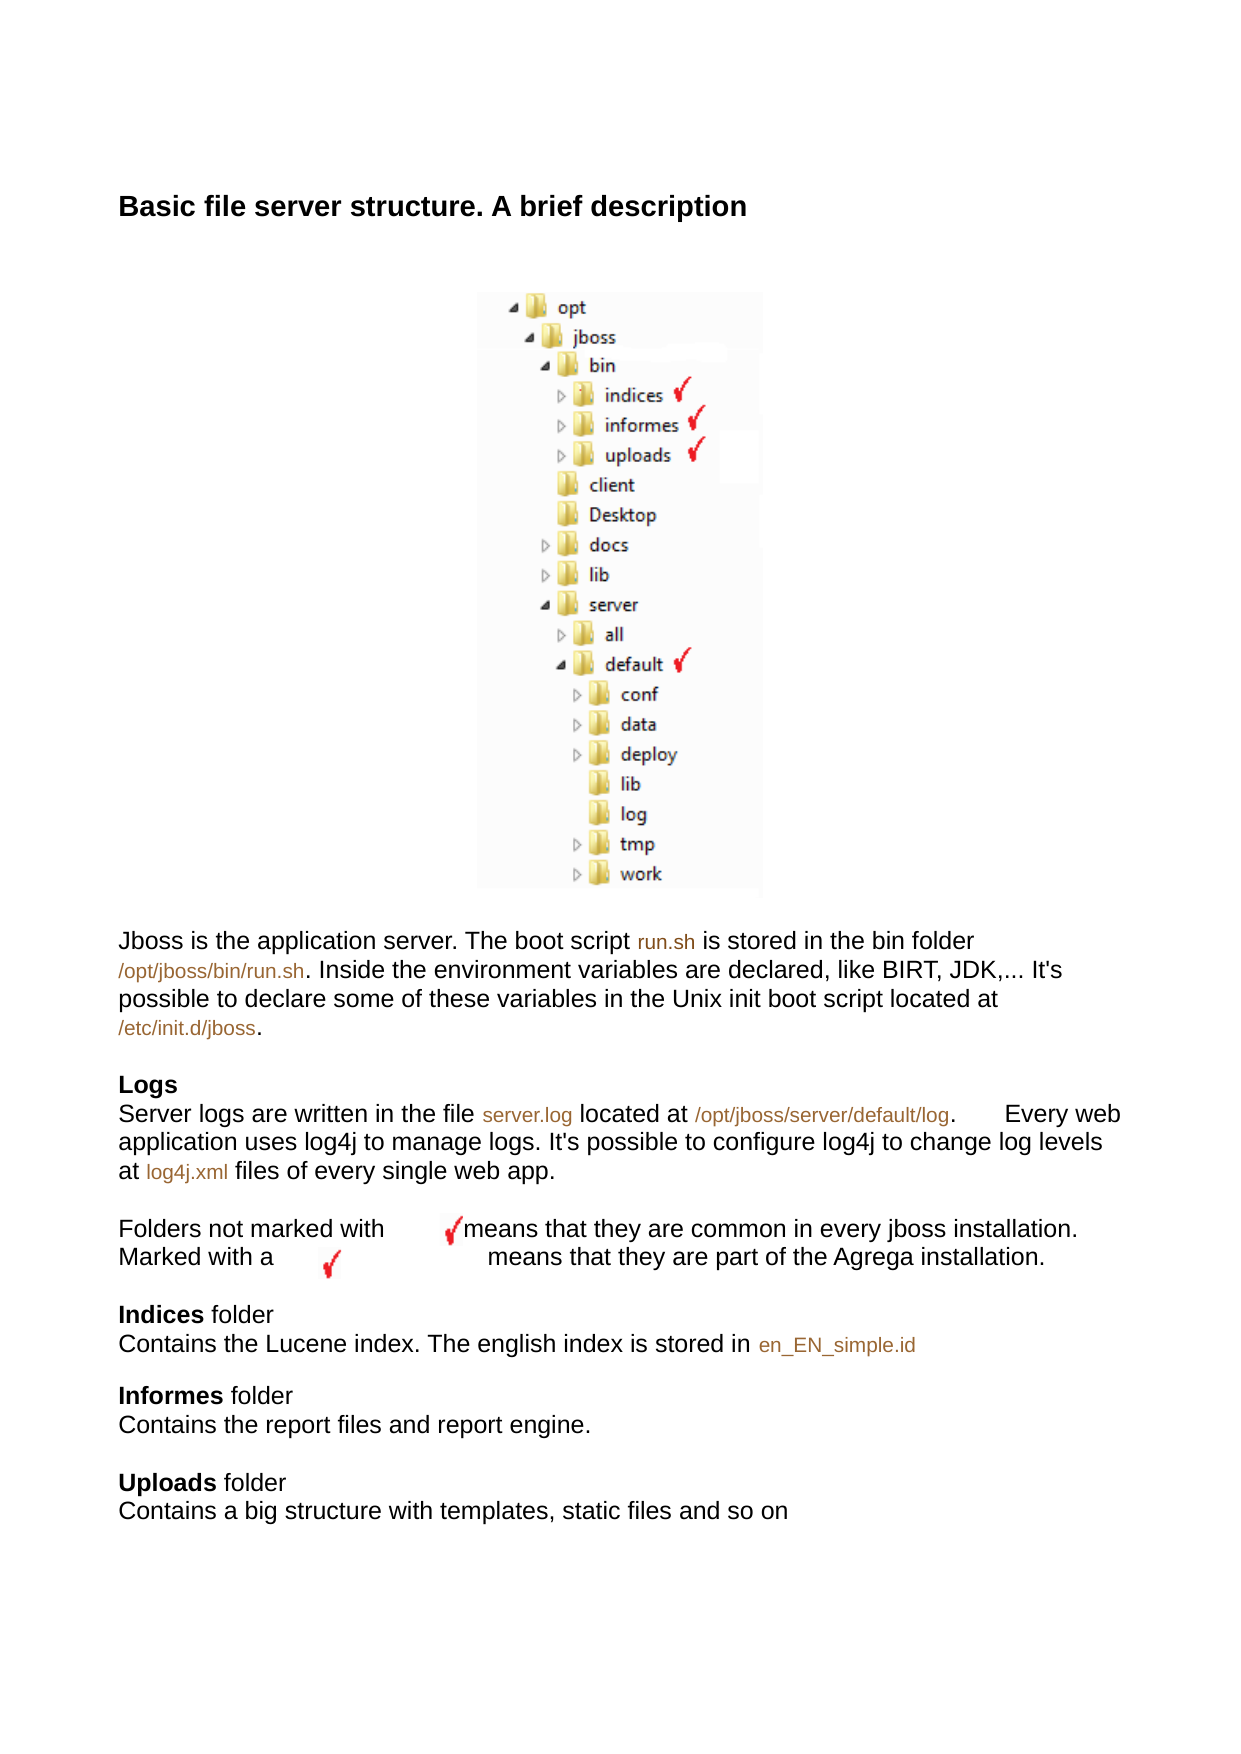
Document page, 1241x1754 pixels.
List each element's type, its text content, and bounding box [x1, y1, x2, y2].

text Logs [118, 1070, 1122, 1099]
text Contains the report files and report engine. [118, 1410, 1122, 1439]
text Informes folder [118, 1381, 1122, 1410]
text Folders not marked with means that they are common in every jboss installation. Marked with a means that they are part of the Agrega installation. [118, 1214, 1122, 1271]
subtitle Basic file server structure. A brief description [118, 189, 1122, 223]
text Uploads folder [118, 1468, 1122, 1496]
text Contains a big structure with templates, static files and so on [118, 1496, 1122, 1525]
text Jboss is the application server. The boot script run.sh is stored in the bin folder /opt/jboss/bin/run.sh. Inside the environment variables are declared, like BIRT, JDK,... It's possible to declare some of these variables in the Unix init boot script located at /etc/init.d/jboss. [118, 926, 1122, 1041]
text Server logs are written in the file server.log located at /opt/jboss/server/default/log. Every web application uses log4j to manage logs. It's possible to configure log4j to change log levels at log4j.xml files of every single web app. [118, 1099, 1122, 1185]
text Indices folder [118, 1300, 1122, 1329]
text Contains the Lucene index. The english index is stored in en_EN_simple.id [118, 1329, 1122, 1357]
